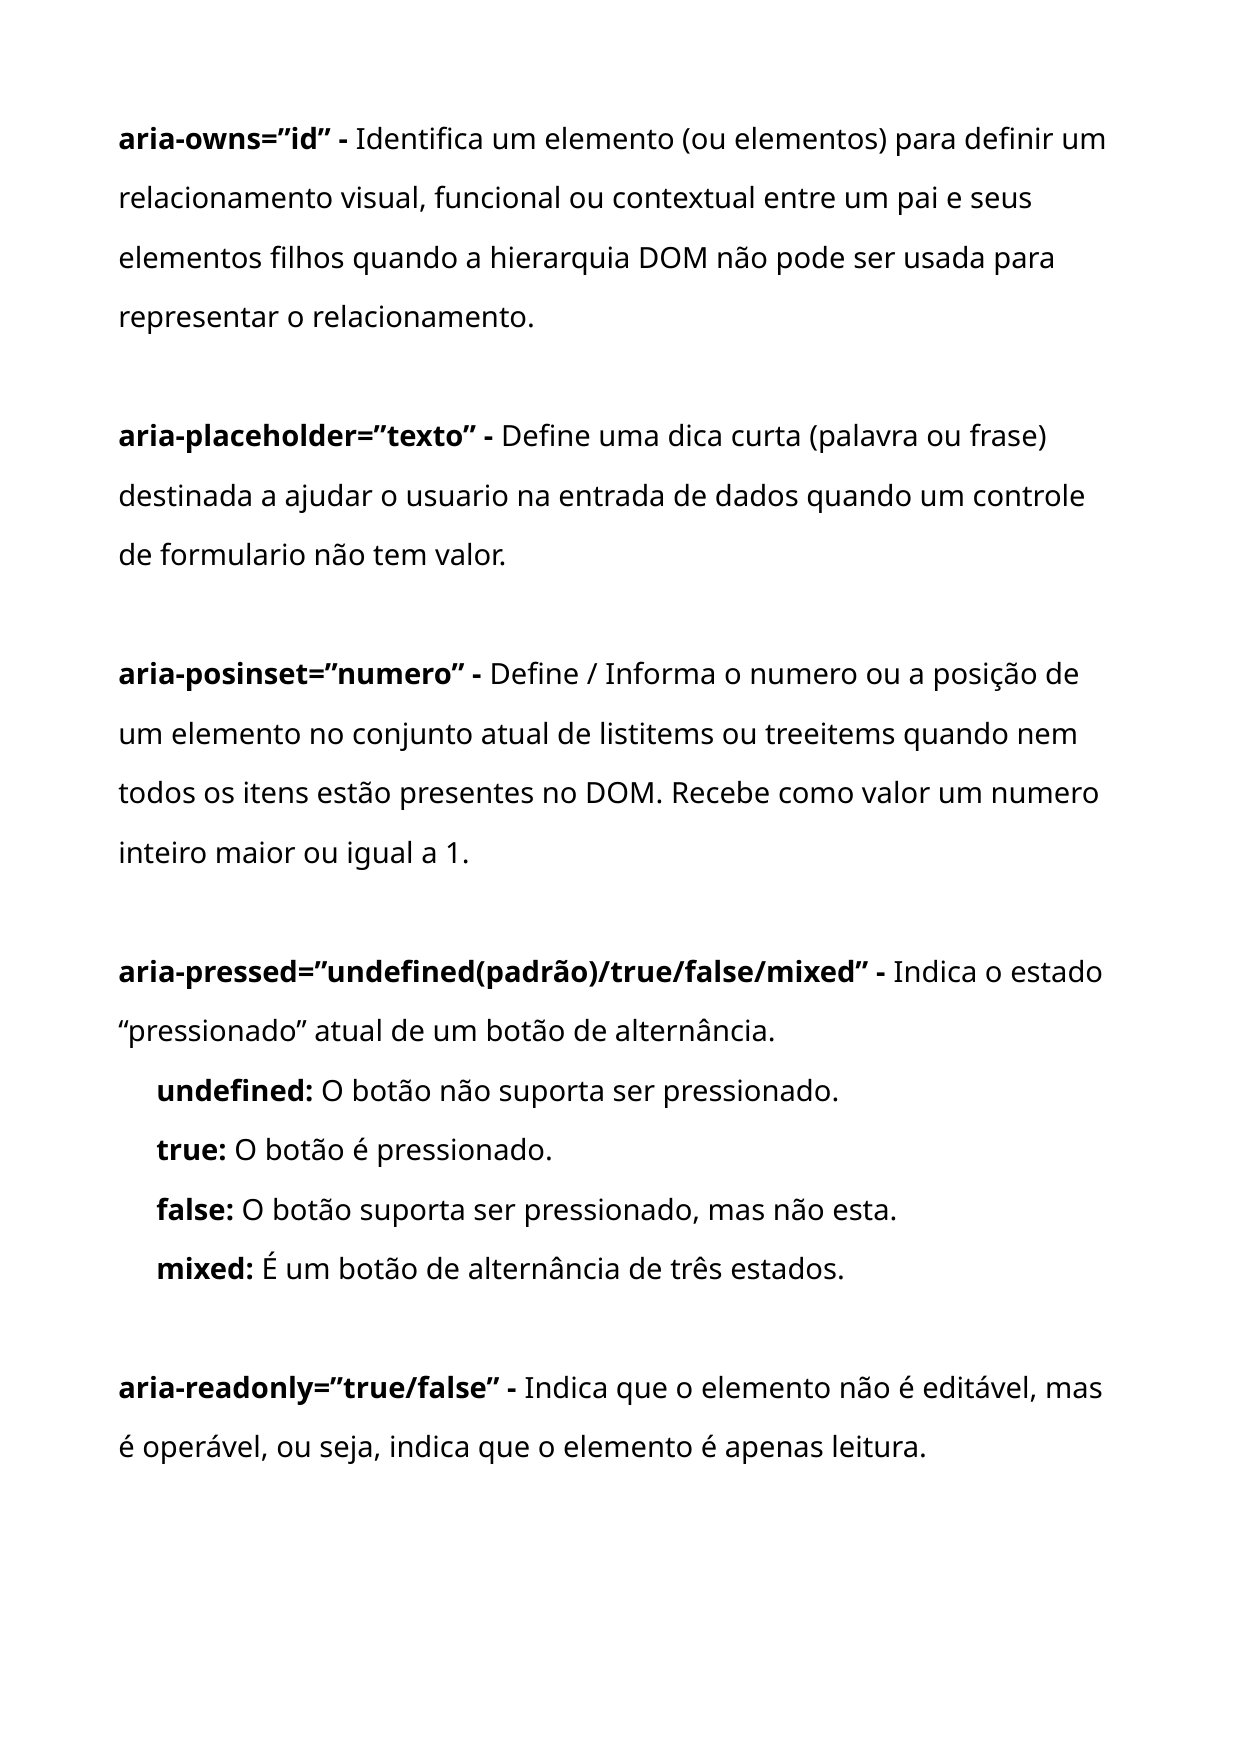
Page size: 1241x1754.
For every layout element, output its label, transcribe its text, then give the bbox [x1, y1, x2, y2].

text undefined: O botão não suporta ser pressionado. [118, 1070, 1122, 1109]
text aria-pressed=”undefined(padrão)/true/false/mixed” - Indica o estado “pressionado” atual de um botão de alternância. [118, 951, 1122, 1050]
text false: O botão suporta ser pressionado, mas não esta. [118, 1189, 1122, 1228]
text mixed: É um botão de alternância de três estados. [118, 1248, 1122, 1288]
text aria-readonly=”true/false” - Indica que o elemento não é editável, mas é operável, ou seja, indica que o elemento é apenas leitura. [118, 1367, 1122, 1466]
text aria-owns=”id” - Identifica um elemento (ou elementos) para definir um relacionamento visual, funcional ou contextual entre um pai e seus elementos filhos quando a hierarquia DOM não pode ser usada para representar o relacionamento. [118, 118, 1122, 336]
text true: O botão é pressionado. [118, 1129, 1122, 1169]
text aria-placeholder=”texto” - Define uma dica curta (palavra ou frase) destinada a ajudar o usuario na entrada de dados quando um controle de formulario não tem valor. [118, 416, 1122, 574]
text aria-posinset=”numero” - Define / Informa o numero ou a posição de um elemento no conjunto atual de listitems ou treeitems quando nem todos os itens estão presentes no DOM. Recebe como valor um numero inteiro maior ou igual a 1. [118, 653, 1122, 872]
